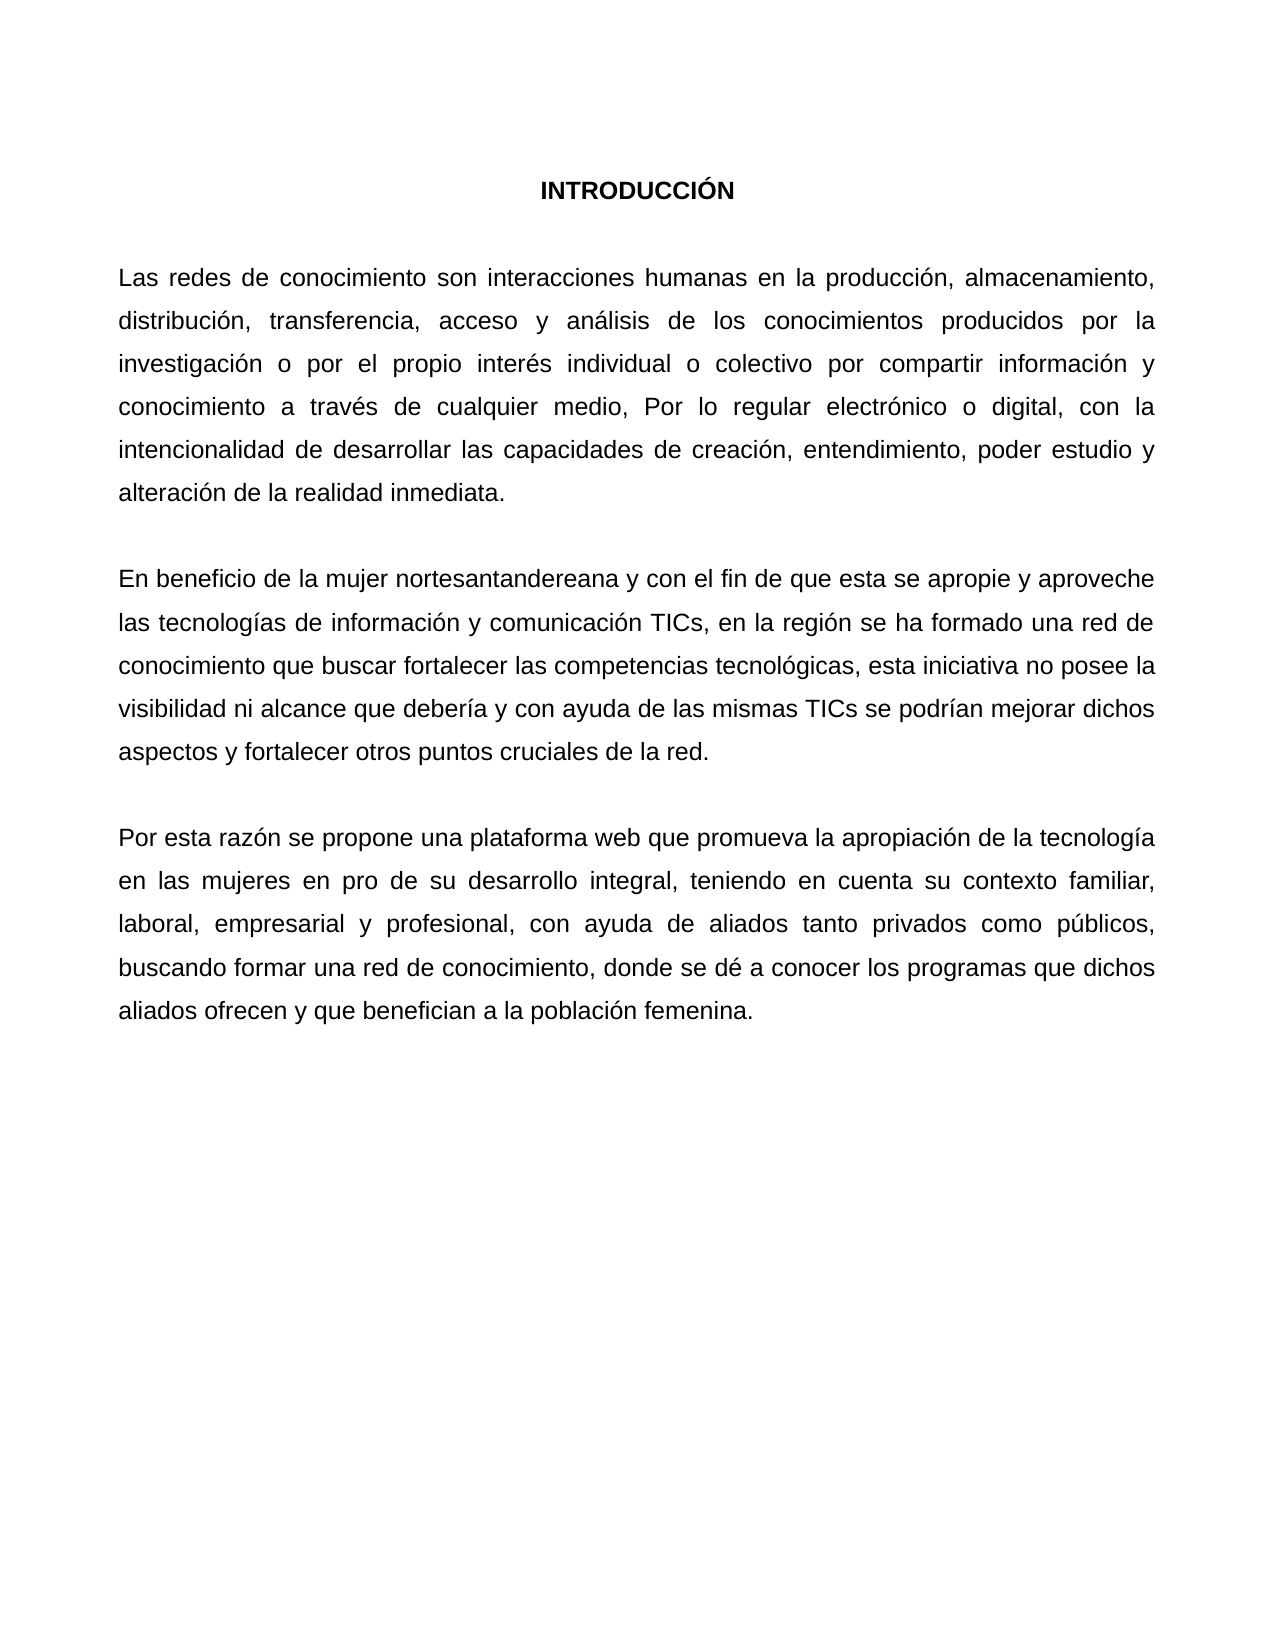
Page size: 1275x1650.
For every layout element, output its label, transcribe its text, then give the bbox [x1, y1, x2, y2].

text En beneficio de la mujer nortesantandereana y con el fin de que esta se apropie y aproveche las tecnologías de información y comunicación TICs, en la región se ha formado una red de conocimiento que buscar fortalecer las competencias tecnológicas, esta iniciativa no posee la visibilidad ni alcance que debería y con ayuda de las mismas TICs se podrían mejorar dichos aspectos y fortalecer otros puntos cruciales de la red. [118, 564, 1157, 766]
text Las redes de conocimiento son interacciones humanas en la producción, almacenamiento, distribución, transferencia, acceso y análisis de los conocimientos producidos por la investigación o por el propio interés individual o colectivo por compartir información y conocimiento a través de cualquier medio, Por lo regular electrónico o digital, con la intencionalidad de desarrollar las capacidades de creación, entendimiento, poder estudio y alteración de la realidad inmediata. [118, 263, 1157, 507]
subtitle INTRODUCCIÓN [118, 176, 1157, 205]
text Por esta razón se propone una plataforma web que promueva la apropiación de la tecnología en las mujeres en pro de su desarrollo integral, teniendo en cuenta su contexto familiar, laboral, empresarial y profesional, con ayuda de aliados tanto privados como públicos, buscando formar una red de conocimiento, donde se dé a conocer los programas que dichos aliados ofrecen y que benefician a la población femenina. [118, 823, 1157, 1024]
